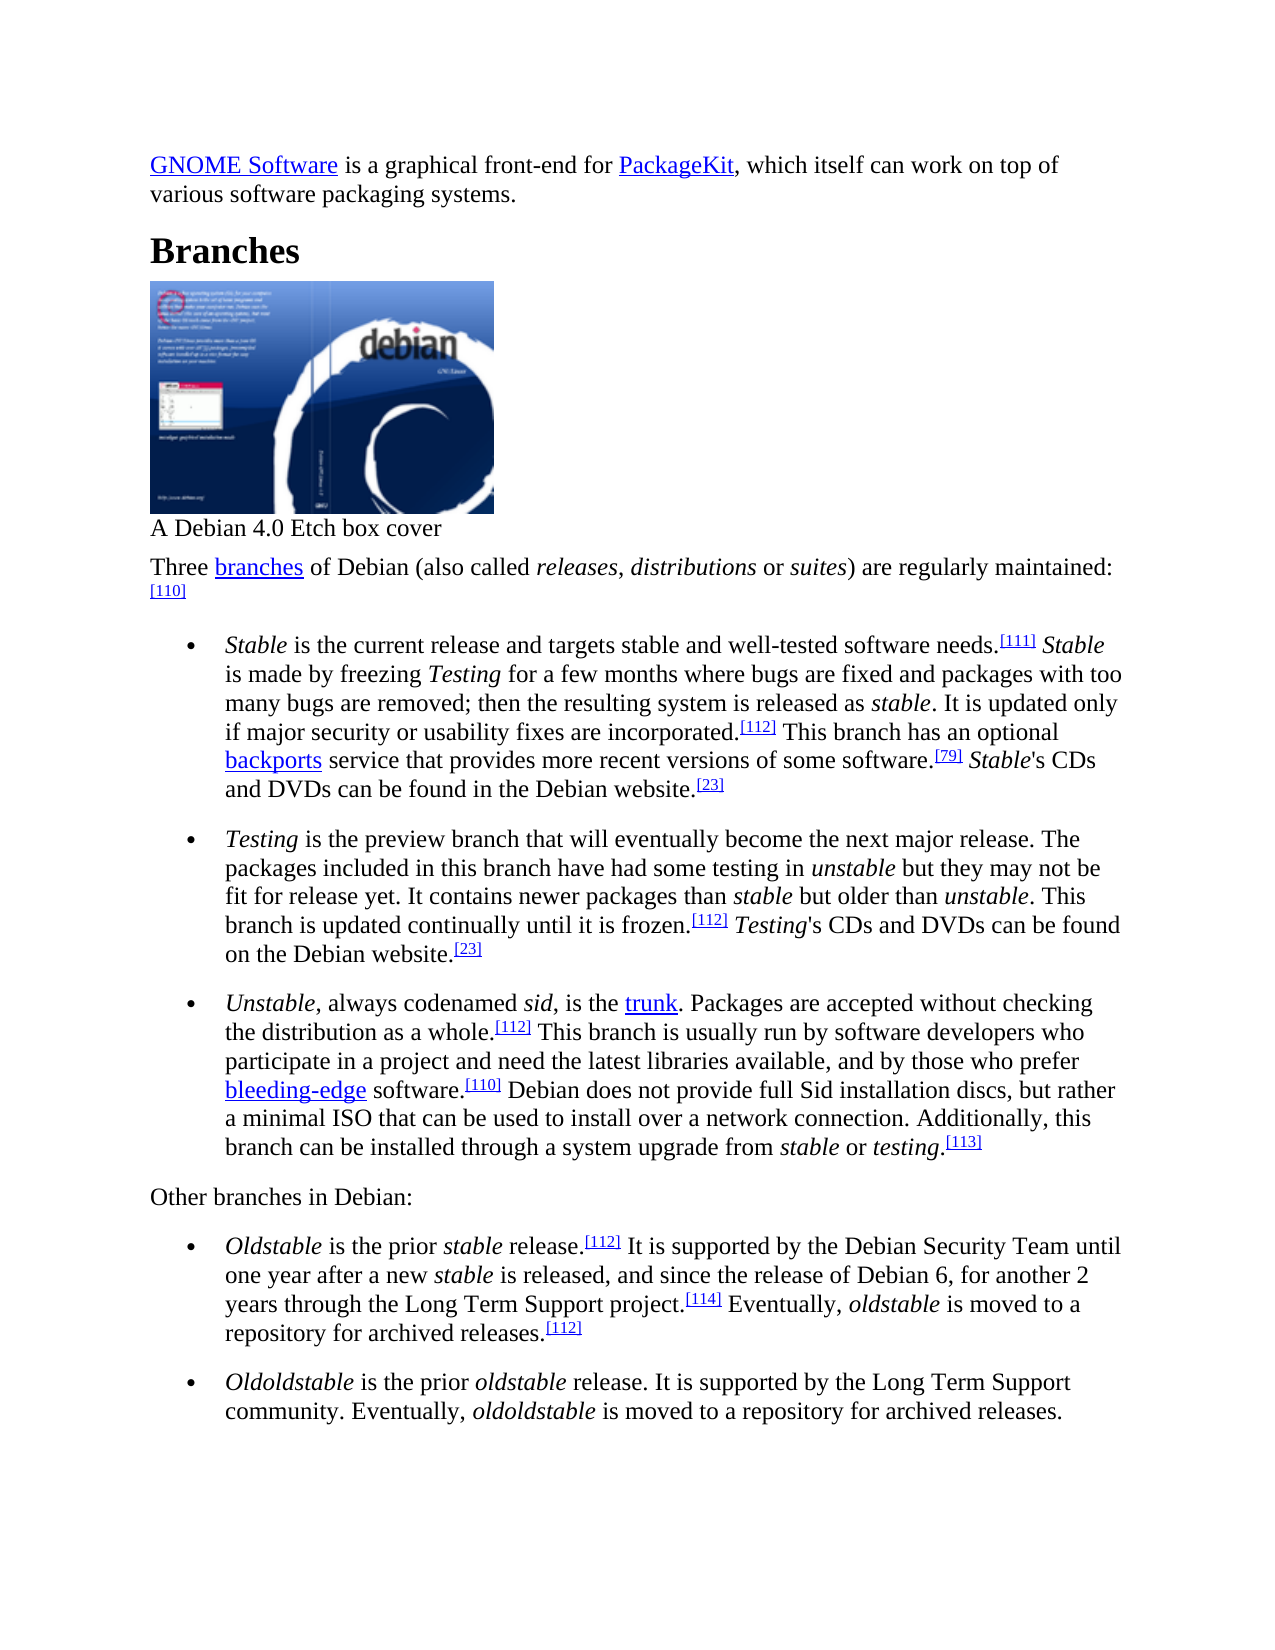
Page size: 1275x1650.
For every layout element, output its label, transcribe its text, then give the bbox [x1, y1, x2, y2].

text Three branches of Debian (also called releases, distributions or suites) are regularly maintained:[110] [150, 552, 1125, 610]
text Branches [150, 228, 1125, 271]
text Other branches in Debian: [150, 1182, 1125, 1211]
list Stable is the current release and targets stable and well-tested software needs.[111] Stable is made by freezing Testing for a few months where bugs are fixed and packages with too many bugs are removed; then the resulting system is released as stable. It is updated only if major security or usability fixes are incorporated.[112] This branch has an optional backports service that provides more recent versions of some software.[79] Stable's CDs and DVDs can be found in the Debian website.[23] [187, 631, 1125, 803]
list Unstable, always codenamed sid, is the trunk. Packages are accepted without checking the distribution as a whole.[112] This branch is usually run by software developers who participate in a project and need the latest libraries available, and by those who prefer bleeding-edge software.[110] Debian does not provide full Sid installation discs, but rather a minimal ISO that can be used to install over a network connection. Additionally, this branch can be installed through a system upgrade from stable or testing.[113] [187, 988, 1125, 1161]
text A Debian 4.0 Etch box cover [150, 513, 1125, 542]
list Testing is the preview branch that will eventually become the next major release. The packages included in this branch have had some testing in unstable but they may not be fit for release yet. It contains newer packages than stable but older than unstable. This branch is updated continually until it is frozen.[112] Testing's CDs and DVDs can be found on the Debian website.[23] [187, 824, 1125, 968]
list Oldstable is the prior stable release.[112] It is supported by the Debian Security Team until one year after a new stable is released, and since the release of Debian 6, for another 2 years through the Long Term Support project.[114] Eventually, oldstable is moved to a repository for archived releases.[112] [187, 1231, 1125, 1346]
text GNOME Software is a graphical front-end for PackageKit, which itself can work on top of various software packaging systems. [150, 150, 1125, 207]
list Oldoldstable is the prior oldstable release. It is supported by the Long Term Support community. Eventually, oldoldstable is moved to a repository for archived releases. [187, 1367, 1125, 1425]
